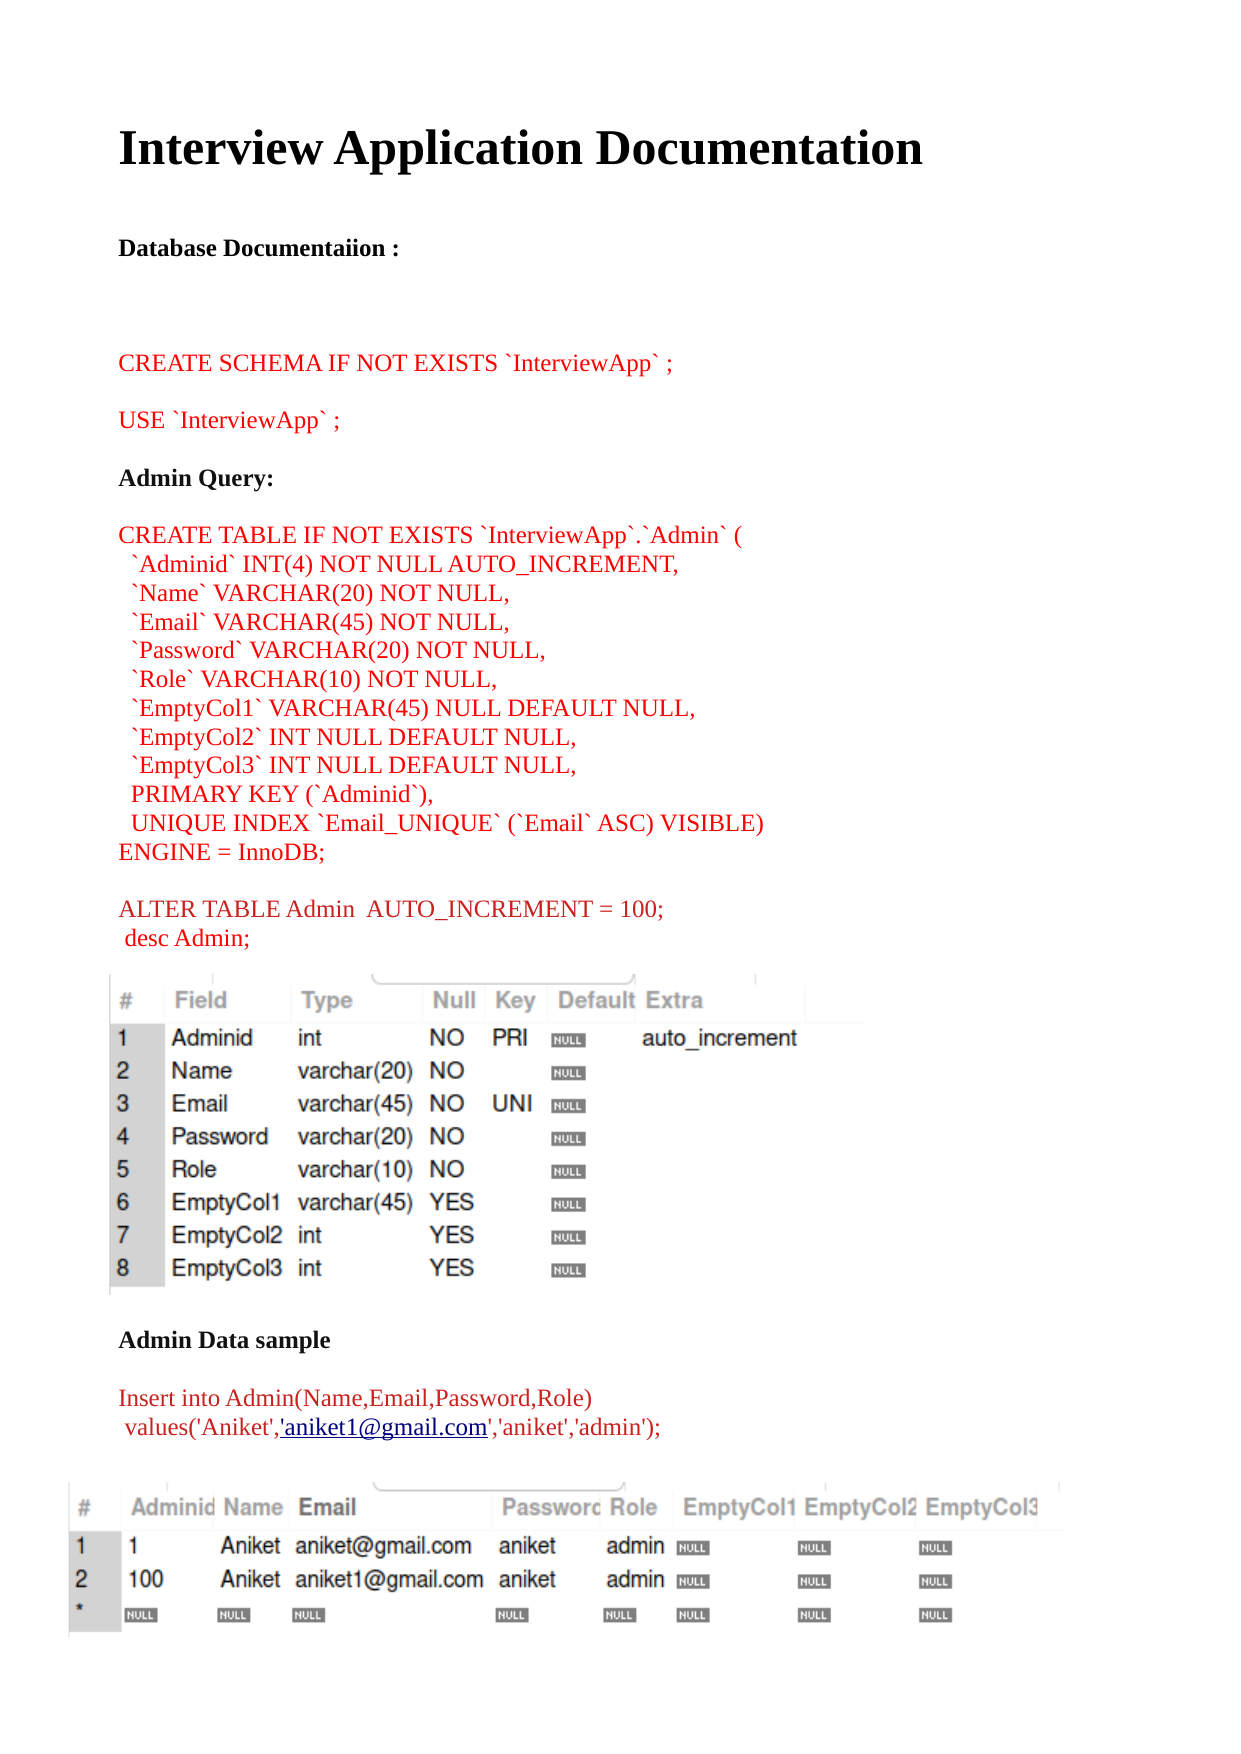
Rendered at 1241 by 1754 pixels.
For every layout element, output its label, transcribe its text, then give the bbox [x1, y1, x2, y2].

text `Password` VARCHAR(20) NOT NULL, [118, 636, 1146, 664]
text USE `InterviewApp` ; [118, 406, 1146, 434]
picture [109, 974, 866, 1295]
text Admin Data sample [118, 1326, 1146, 1354]
text `Name` VARCHAR(20) NOT NULL, [118, 578, 1146, 607]
text `EmptyCol2` INT NULL DEFAULT NULL, [118, 722, 1146, 751]
text `Role` VARCHAR(10) NOT NULL, [118, 664, 1146, 693]
text desc Admin; [118, 923, 1146, 952]
text ENGINE = InnoDB; [118, 837, 1146, 866]
text values('Aniket','aniket1@gmail.com','aniket','admin'); [118, 1412, 1146, 1441]
text Database Documentaiion : [118, 233, 1146, 262]
text `EmptyCol3` INT NULL DEFAULT NULL, [118, 751, 1146, 779]
text PRIMARY KEY (`Adminid`), [118, 779, 1146, 808]
text `Email` VARCHAR(45) NOT NULL, [118, 607, 1146, 636]
text Interview Application Documentation [118, 118, 1146, 176]
picture [68, 1482, 1066, 1637]
text `EmptyCol1` VARCHAR(45) NULL DEFAULT NULL, [118, 693, 1146, 722]
text CREATE TABLE IF NOT EXISTS `InterviewApp`.`Admin` ( [118, 521, 1146, 549]
text `Adminid` INT(4) NOT NULL AUTO_INCREMENT, [118, 549, 1146, 578]
text CREATE SCHEMA IF NOT EXISTS `InterviewApp` ; [118, 348, 1146, 377]
text Admin Query: [118, 463, 1146, 492]
text Insert into Admin(Name,Email,Password,Role) [118, 1383, 1146, 1412]
text UNIQUE INDEX `Email_UNIQUE` (`Email` ASC) VISIBLE) [118, 808, 1146, 837]
text ALTER TABLE Admin AUTO_INCREMENT = 100; [118, 894, 1146, 923]
